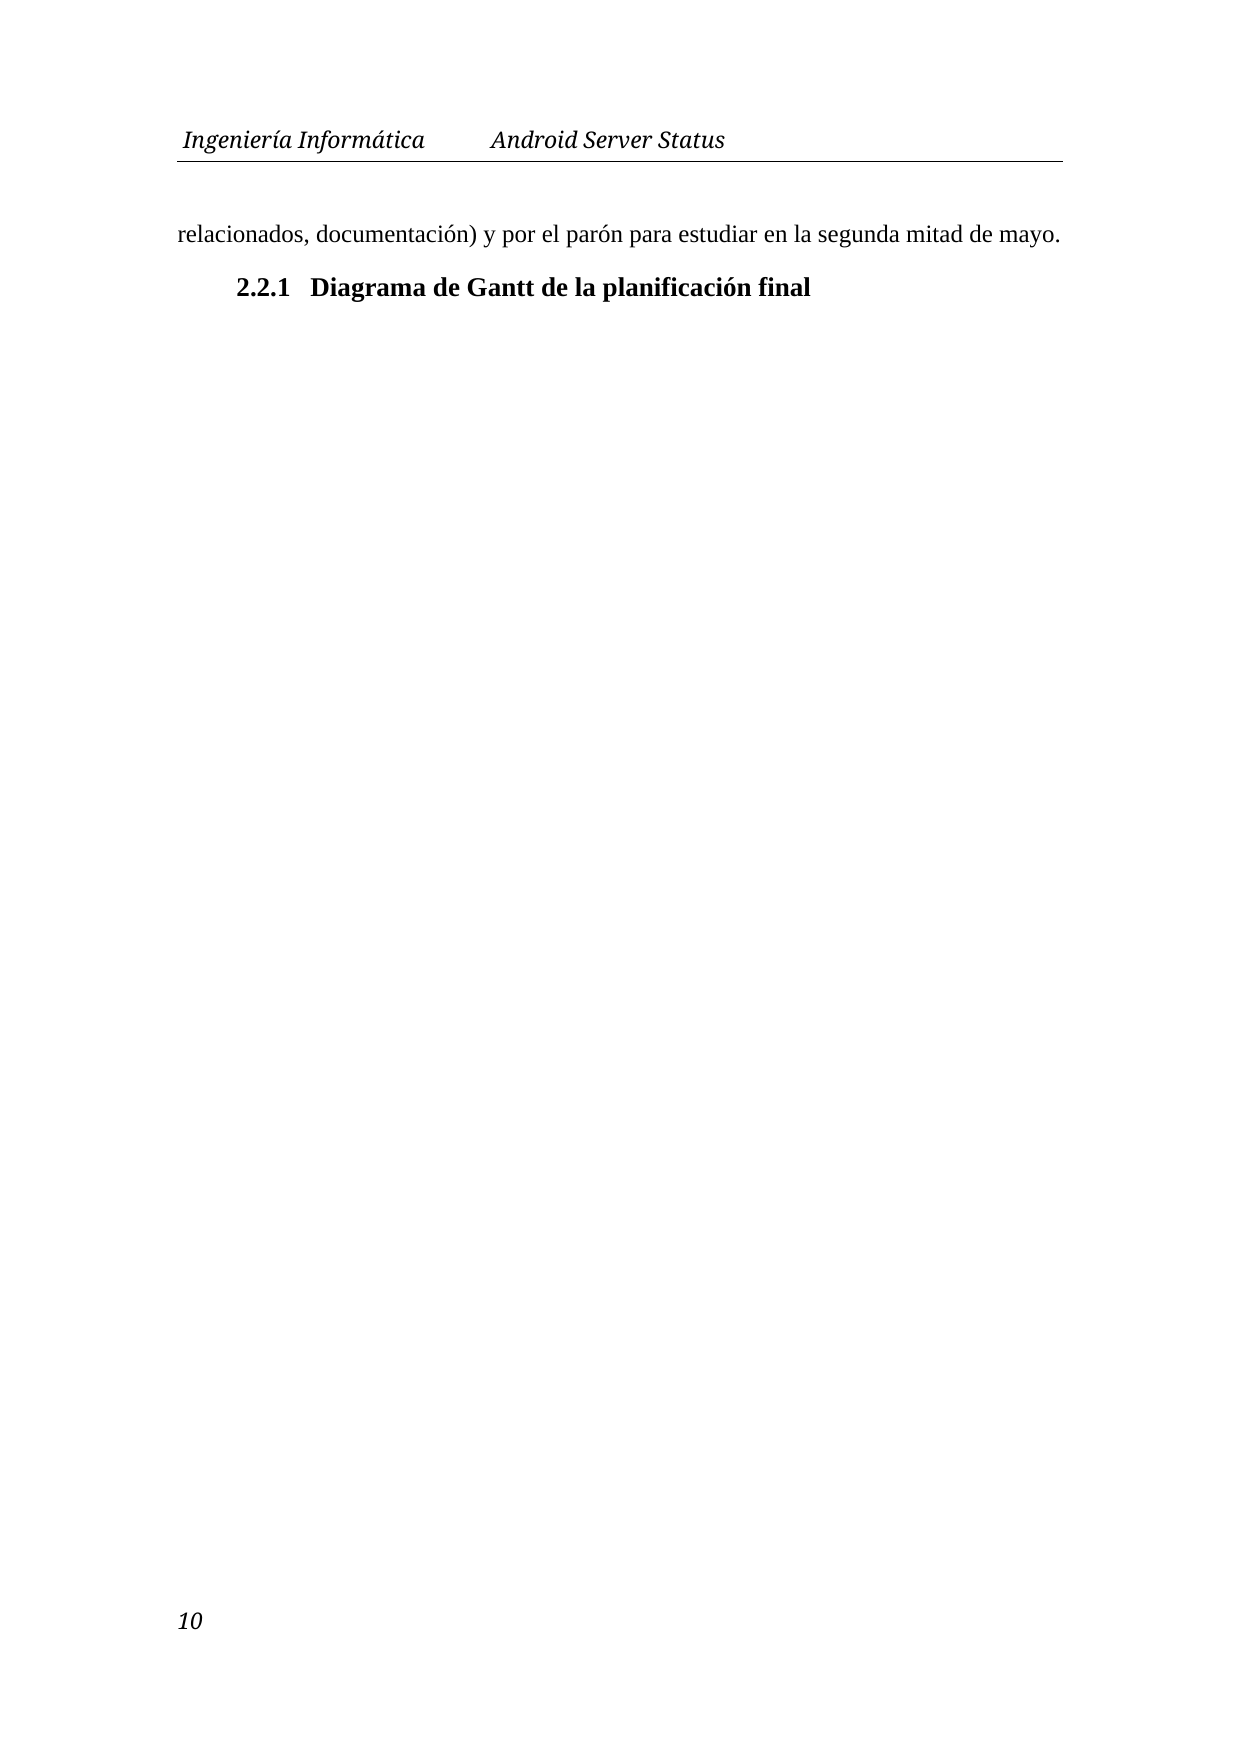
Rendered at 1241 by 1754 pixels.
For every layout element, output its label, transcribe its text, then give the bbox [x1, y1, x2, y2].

text relacionados, documentación) y por el parón para estudiar en la segunda mitad de mayo. [177, 219, 1063, 248]
subtitle Diagrama de Gantt de la planificación final [236, 271, 1004, 303]
